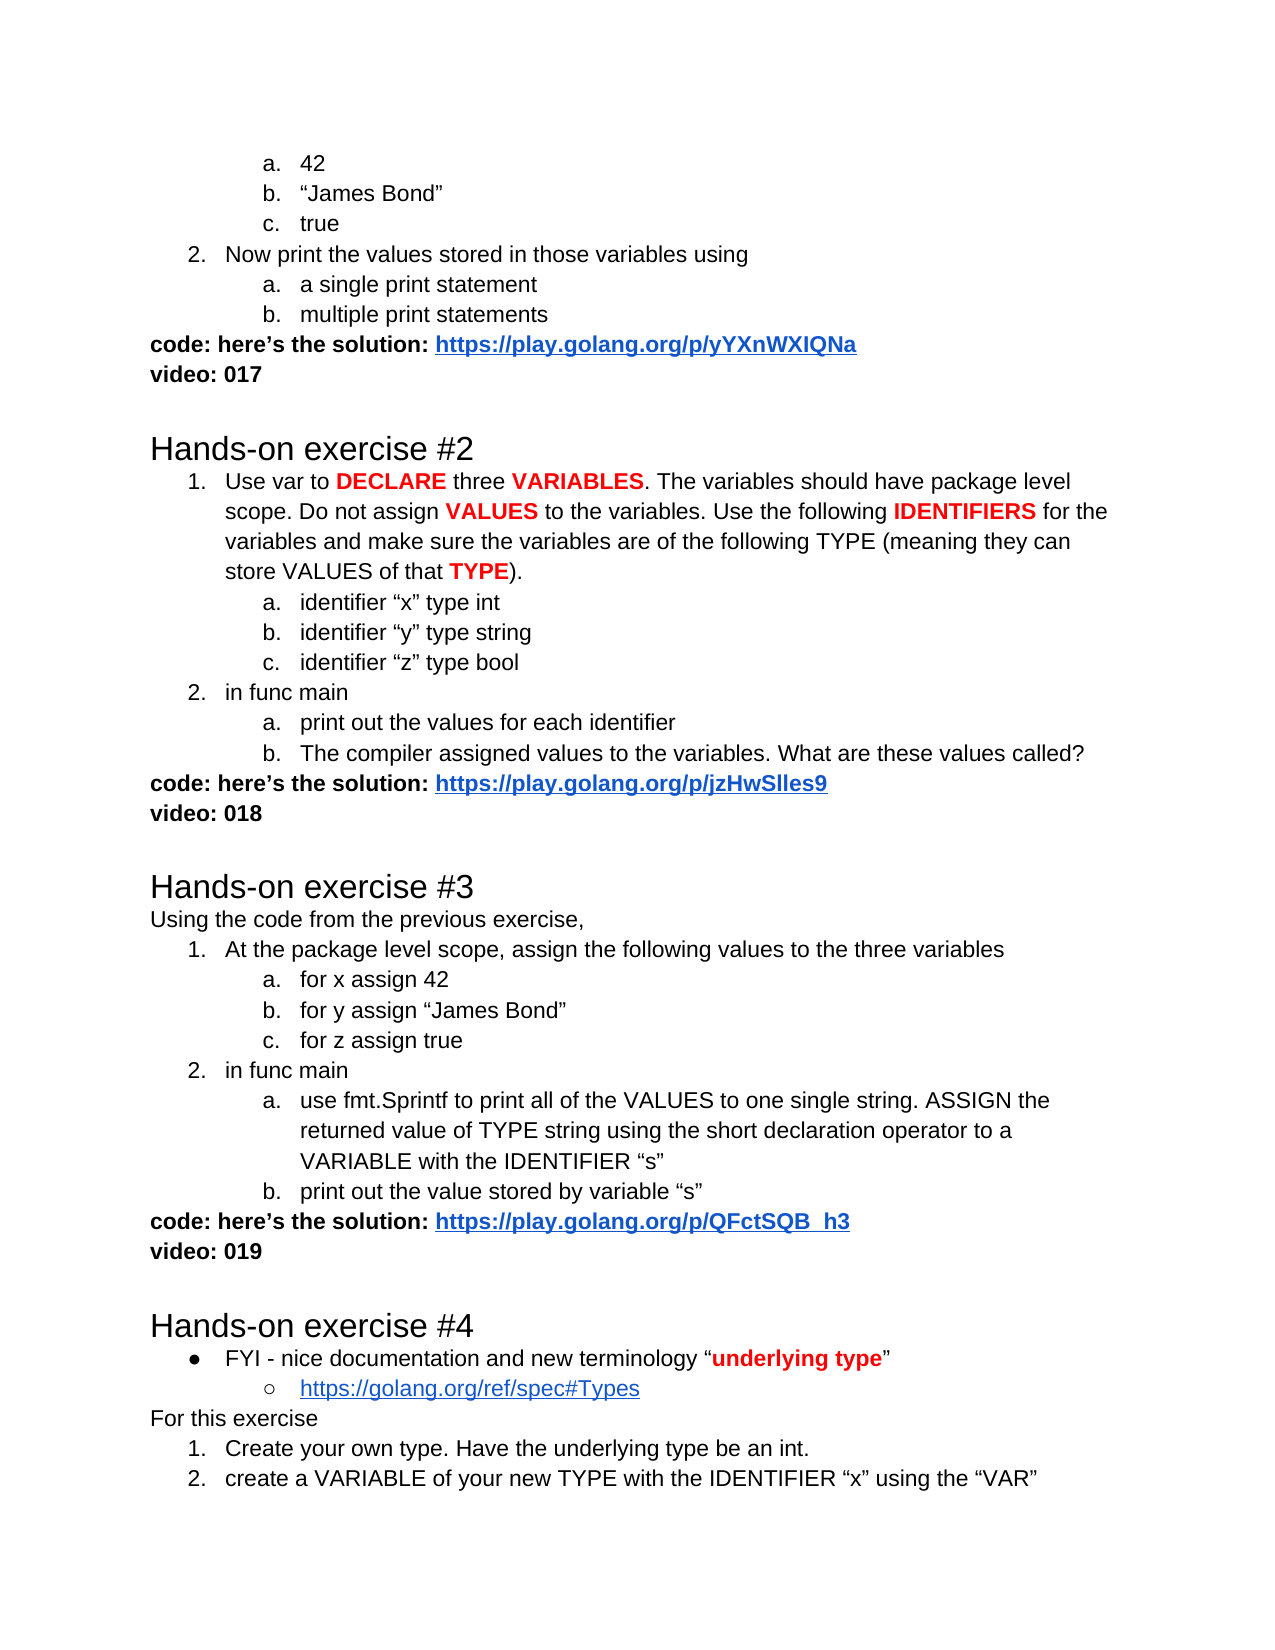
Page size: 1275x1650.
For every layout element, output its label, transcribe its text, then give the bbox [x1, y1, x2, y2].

list use fmt.Sprintf to print all of the VALUES to one single string. ASSIGN the returned value of TYPE string using the short declaration operator to a VARIABLE with the IDENTIFIER “s” [262, 1087, 1125, 1174]
list identifier “z” type bool [262, 649, 1125, 675]
list The compiler assigned values to the variables. What are these values called? [262, 739, 1125, 766]
list for z assign true [262, 1027, 1125, 1053]
list a single print statement [262, 271, 1125, 297]
subtitle Hands-on exercise #4 [150, 1306, 1125, 1344]
list 42 [262, 150, 1125, 176]
list print out the value stored by variable “s” [262, 1178, 1125, 1204]
list At the package level scope, assign the following values to the three variables [187, 936, 1125, 963]
list in func main [187, 679, 1125, 705]
list for y assign “James Bond” [262, 997, 1125, 1023]
text code: here’s the solution: https://play.golang.org/p/yYXnWXIQNa [150, 331, 1125, 358]
list true [262, 210, 1125, 237]
list for x assign 42 [262, 966, 1125, 993]
subtitle Hands-on exercise #2 [150, 429, 1125, 468]
text code: here’s the solution: https://play.golang.org/p/jzHwSlles9 [150, 770, 1125, 796]
list FYI - nice documentation and new terminology “underlying type” [187, 1344, 1125, 1371]
list Now print the values stored in those variables using [187, 241, 1125, 267]
list multiple print statements [262, 301, 1125, 327]
list https://golang.org/ref/spec#Types [262, 1375, 1125, 1401]
text Using the code from the previous exercise, [150, 906, 1125, 932]
text video: 019 [150, 1238, 1125, 1265]
list identifier “x” type int [262, 588, 1125, 615]
list Create your own type. Have the underlying type be an int. [187, 1435, 1125, 1461]
list print out the values for each identifier [262, 709, 1125, 736]
list Use var to DECLARE three VARIABLES. The variables should have package level scope. Do not assign VALUES to the variables. Use the following IDENTIFIERS for the variables and make sure the variables are of the following TYPE (meaning they can store VALUES of that TYPE). [187, 468, 1125, 584]
list identifier “y” type string [262, 619, 1125, 645]
list in func main [187, 1057, 1125, 1083]
list “James Bond” [262, 180, 1125, 207]
list create a VARIABLE of your new TYPE with the IDENTIFIER “x” using the “VAR” [187, 1465, 1125, 1492]
text video: 018 [150, 800, 1125, 826]
text video: 017 [150, 361, 1125, 388]
text For this exercise [150, 1405, 1125, 1431]
text code: here’s the solution: https://play.golang.org/p/QFctSQB_h3 [150, 1208, 1125, 1234]
subtitle Hands-on exercise #3 [150, 868, 1125, 906]
